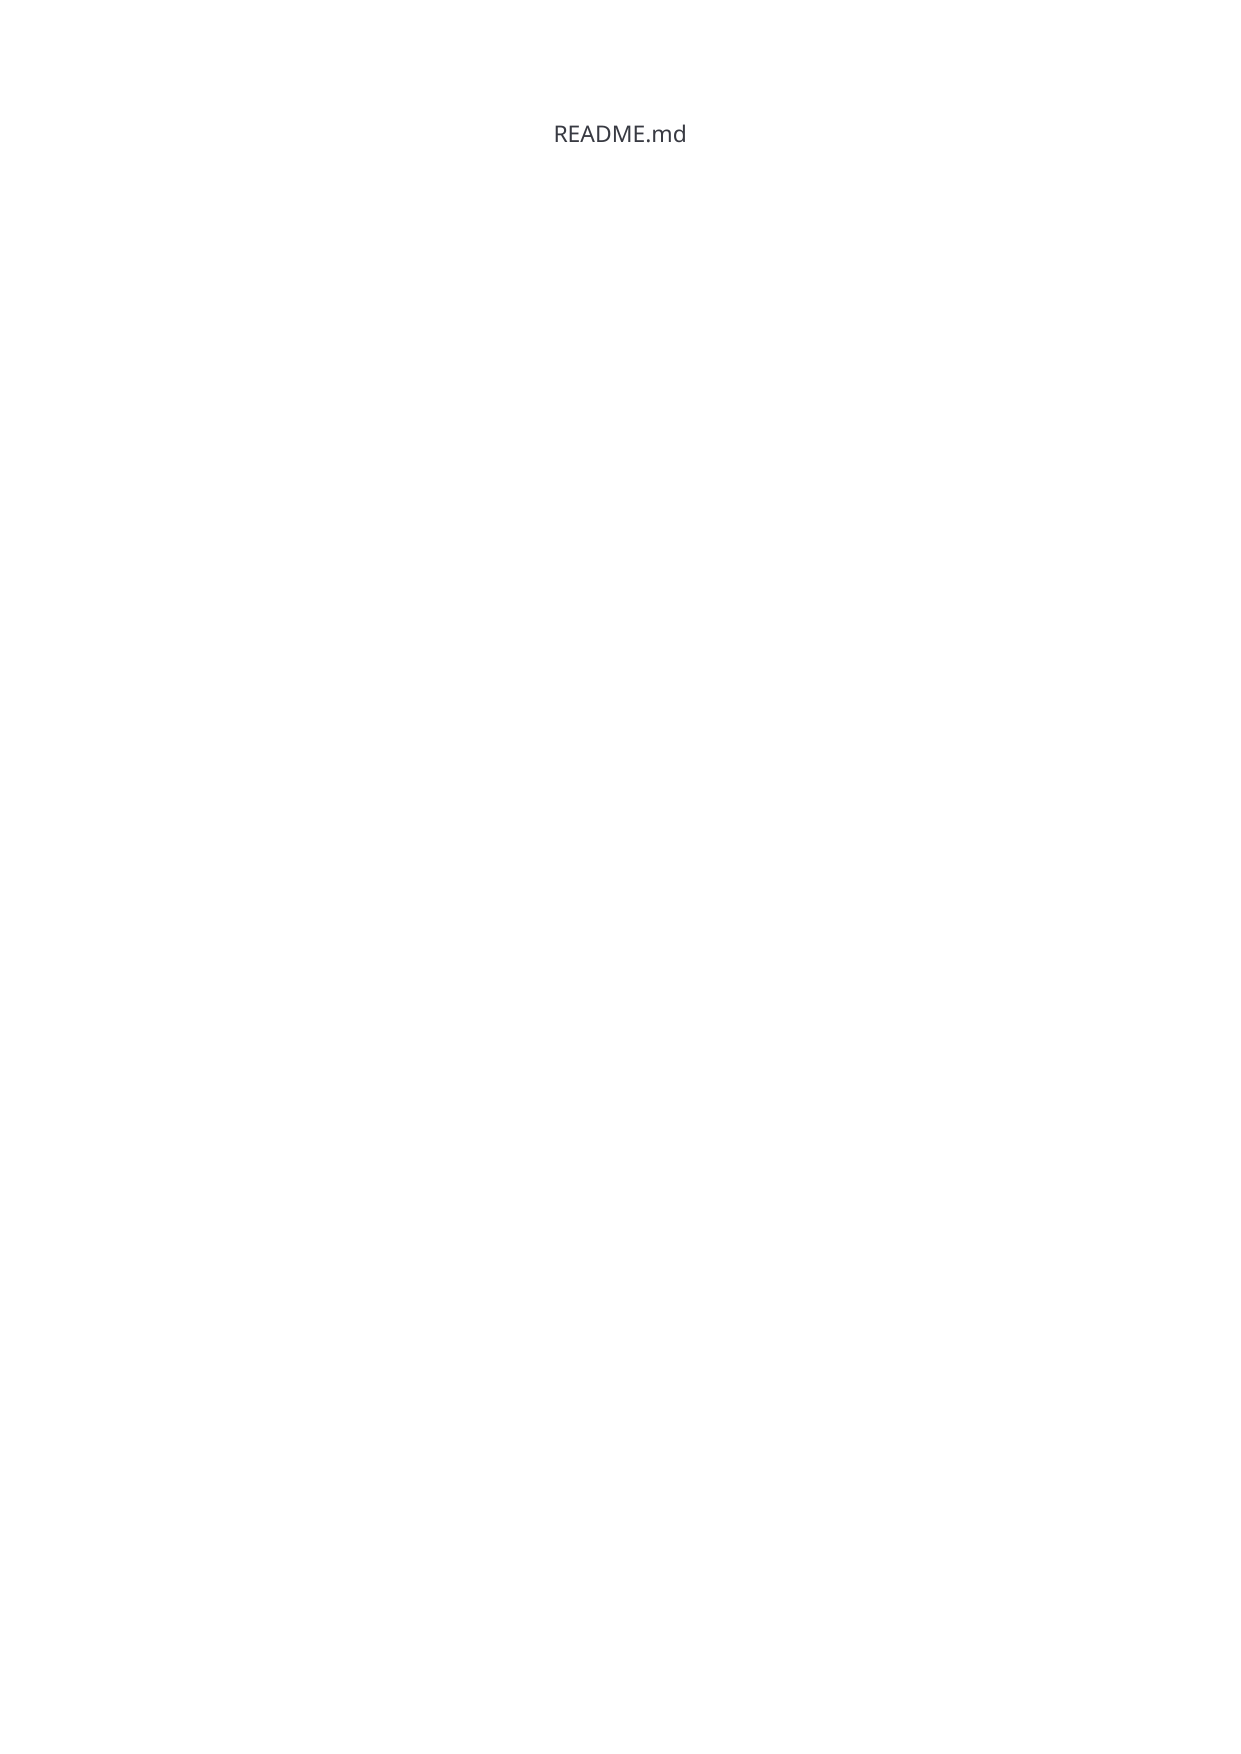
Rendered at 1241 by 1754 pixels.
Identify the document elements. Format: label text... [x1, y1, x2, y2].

text README.md [118, 118, 1122, 149]
